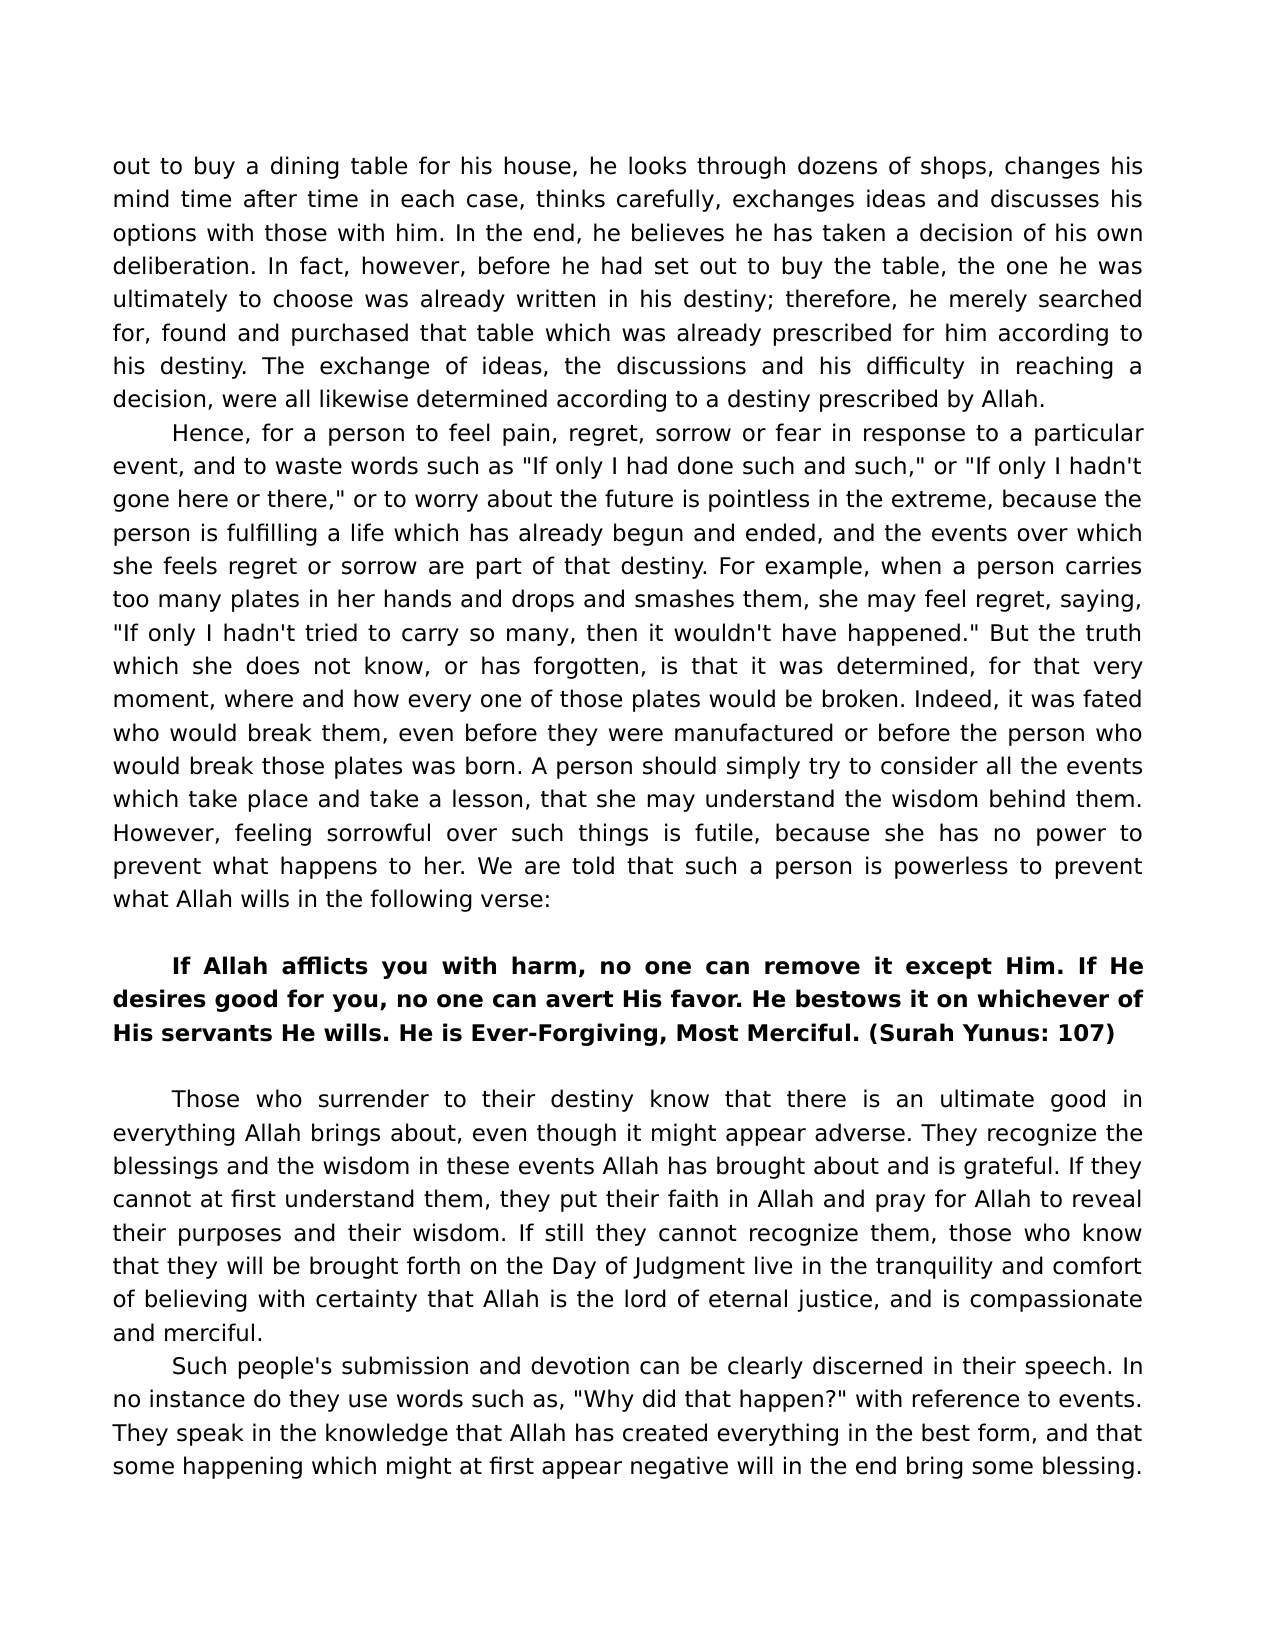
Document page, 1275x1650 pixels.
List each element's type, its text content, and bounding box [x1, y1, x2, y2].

text out to buy a dining table for his house, he looks through dozens of shops, changes his mind time after time in each case, thinks carefully, exchanges ideas and discusses his options with those with him. In the end, he believes he has taken a decision of his own deliberation. In fact, however, before he had set out to buy the table, the one he was ultimately to choose was already written in his destiny; therefore, he merely searched for, found and purchased that table which was already prescribed for him according to his destiny. The exchange of ideas, the discussions and his difficulty in reaching a decision, were all likewise determined according to a destiny prescribed by Allah. [112, 148, 1145, 414]
text Hence, for a person to feel pain, regret, sorrow or fear in response to a particular event, and to waste words such as "If only I had done such and such," or "If only I hadn't gone here or there," or to worry about the future is pointless in the extreme, because the person is fulfilling a life which has already begun and ended, and the events over which she feels regret or sorrow are part of that destiny. For example, when a person carries too many plates in her hands and drops and smashes them, she may feel regret, saying, "If only I hadn't tried to carry so many, then it wouldn't have happened." But the truth which she does not know, or has forgotten, is that it was determined, for that very moment, where and how every one of those plates would be broken. Indeed, it was fated who would break them, even before they were manufactured or before the person who would break those plates was born. A person should simply try to consider all the events which take place and take a lesson, that she may understand the wisdom behind them. However, feeling sorrowful over such things is futile, because she has no power to prevent what happens to her. We are told that such a person is powerless to prevent what Allah wills in the following verse: [112, 414, 1145, 914]
text If Allah afflicts you with harm, no one can remove it except Him. If He desires good for you, no one can avert His favor. He bestows it on whichever of His servants He wills. He is Ever-Forgiving, Most Merciful. (Surah Yunus: 107) [112, 948, 1145, 1048]
text Such people's submission and devotion can be clearly discerned in their speech. In no instance do they use words such as, "Why did that happen?" with reference to events. They speak in the knowledge that Allah has created everything in the best form, and that some happening which might at first appear negative will in the end bring some blessing. [112, 1348, 1145, 1481]
text Those who surrender to their destiny know that there is an ultimate good in everything Allah brings about, even though it might appear adverse. They recognize the blessings and the wisdom in these events Allah has brought about and is grateful. If they cannot at first understand them, they put their faith in Allah and pray for Allah to reveal their purposes and their wisdom. If still they cannot recognize them, those who know that they will be brought forth on the Day of Judgment live in the tranquility and comfort of believing with certainty that Allah is the lord of eternal justice, and is compassionate and merciful. [112, 1081, 1145, 1348]
